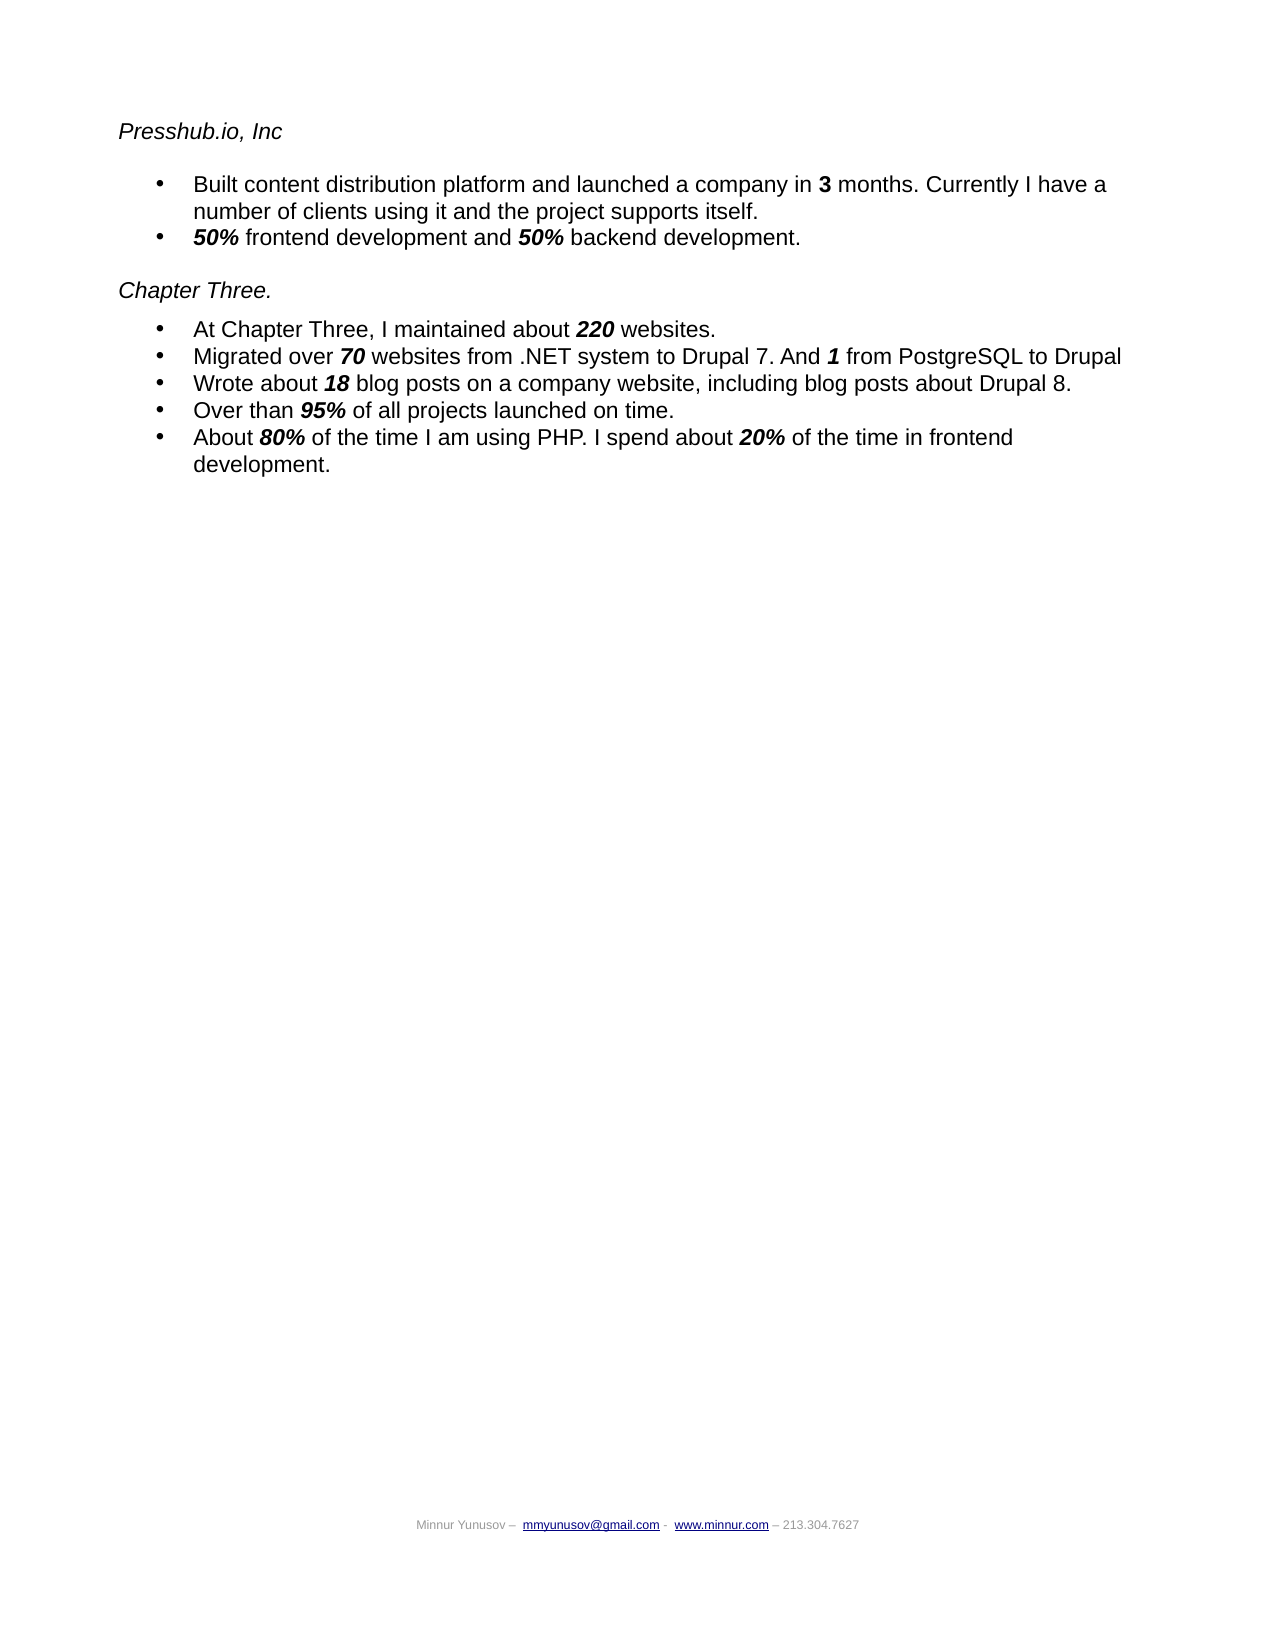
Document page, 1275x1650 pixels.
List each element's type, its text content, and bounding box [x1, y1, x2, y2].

list Built content distribution platform and launched a company in 3 months. Currently I have a number of clients using it and the project supports itself. [156, 171, 1157, 224]
list Wrote about 18 blog posts on a company website, including blog posts about Drupal 8. [156, 370, 1157, 397]
list At Chapter Three, I maintained about 220 websites. [156, 316, 1157, 343]
text Chapter Three. [118, 277, 1157, 304]
text Presshub.io, Inc [118, 118, 1157, 144]
list Over than 95% of all projects launched on time. [156, 397, 1157, 424]
list 50% frontend development and 50% backend development. [156, 224, 1157, 251]
list Migrated over 70 websites from .NET system to Drupal 7. And 1 from PostgreSQL to Drupal [156, 343, 1157, 370]
list About 80% of the time I am using PHP. I spend about 20% of the time in frontend development. [156, 424, 1157, 477]
